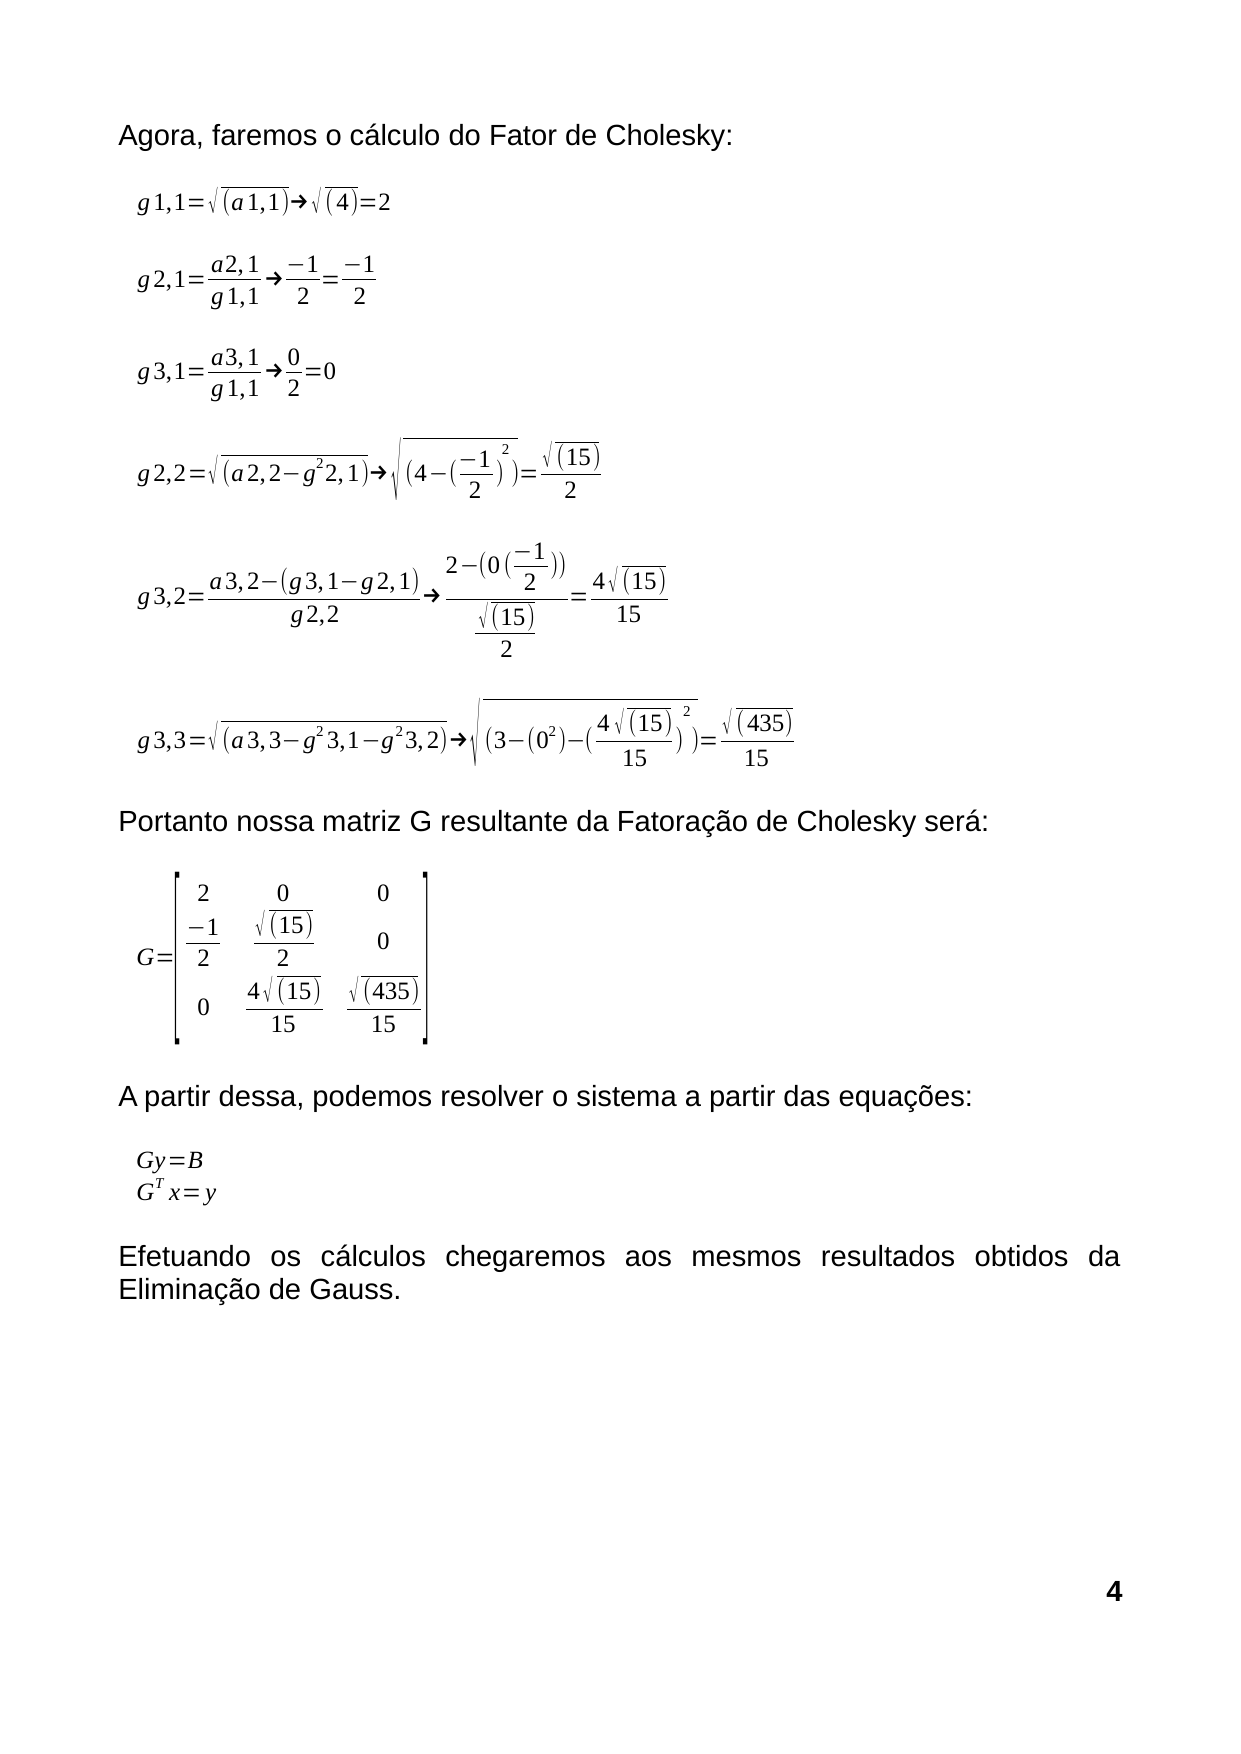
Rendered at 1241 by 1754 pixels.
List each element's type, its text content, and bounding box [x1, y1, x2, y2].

text Agora, faremos o cálculo do Fator de Cholesky: [118, 118, 1122, 152]
text 4 [118, 1574, 1122, 1608]
text A partir dessa, podemos resolver o sistema a partir das equações: [118, 1079, 1122, 1113]
text Portanto nossa matriz G resultante da Fatoração de Cholesky será: [118, 804, 1122, 838]
text Efetuando os cálculos chegaremos aos mesmos resultados obtidos da Eliminação de Gauss. [118, 1239, 1122, 1306]
